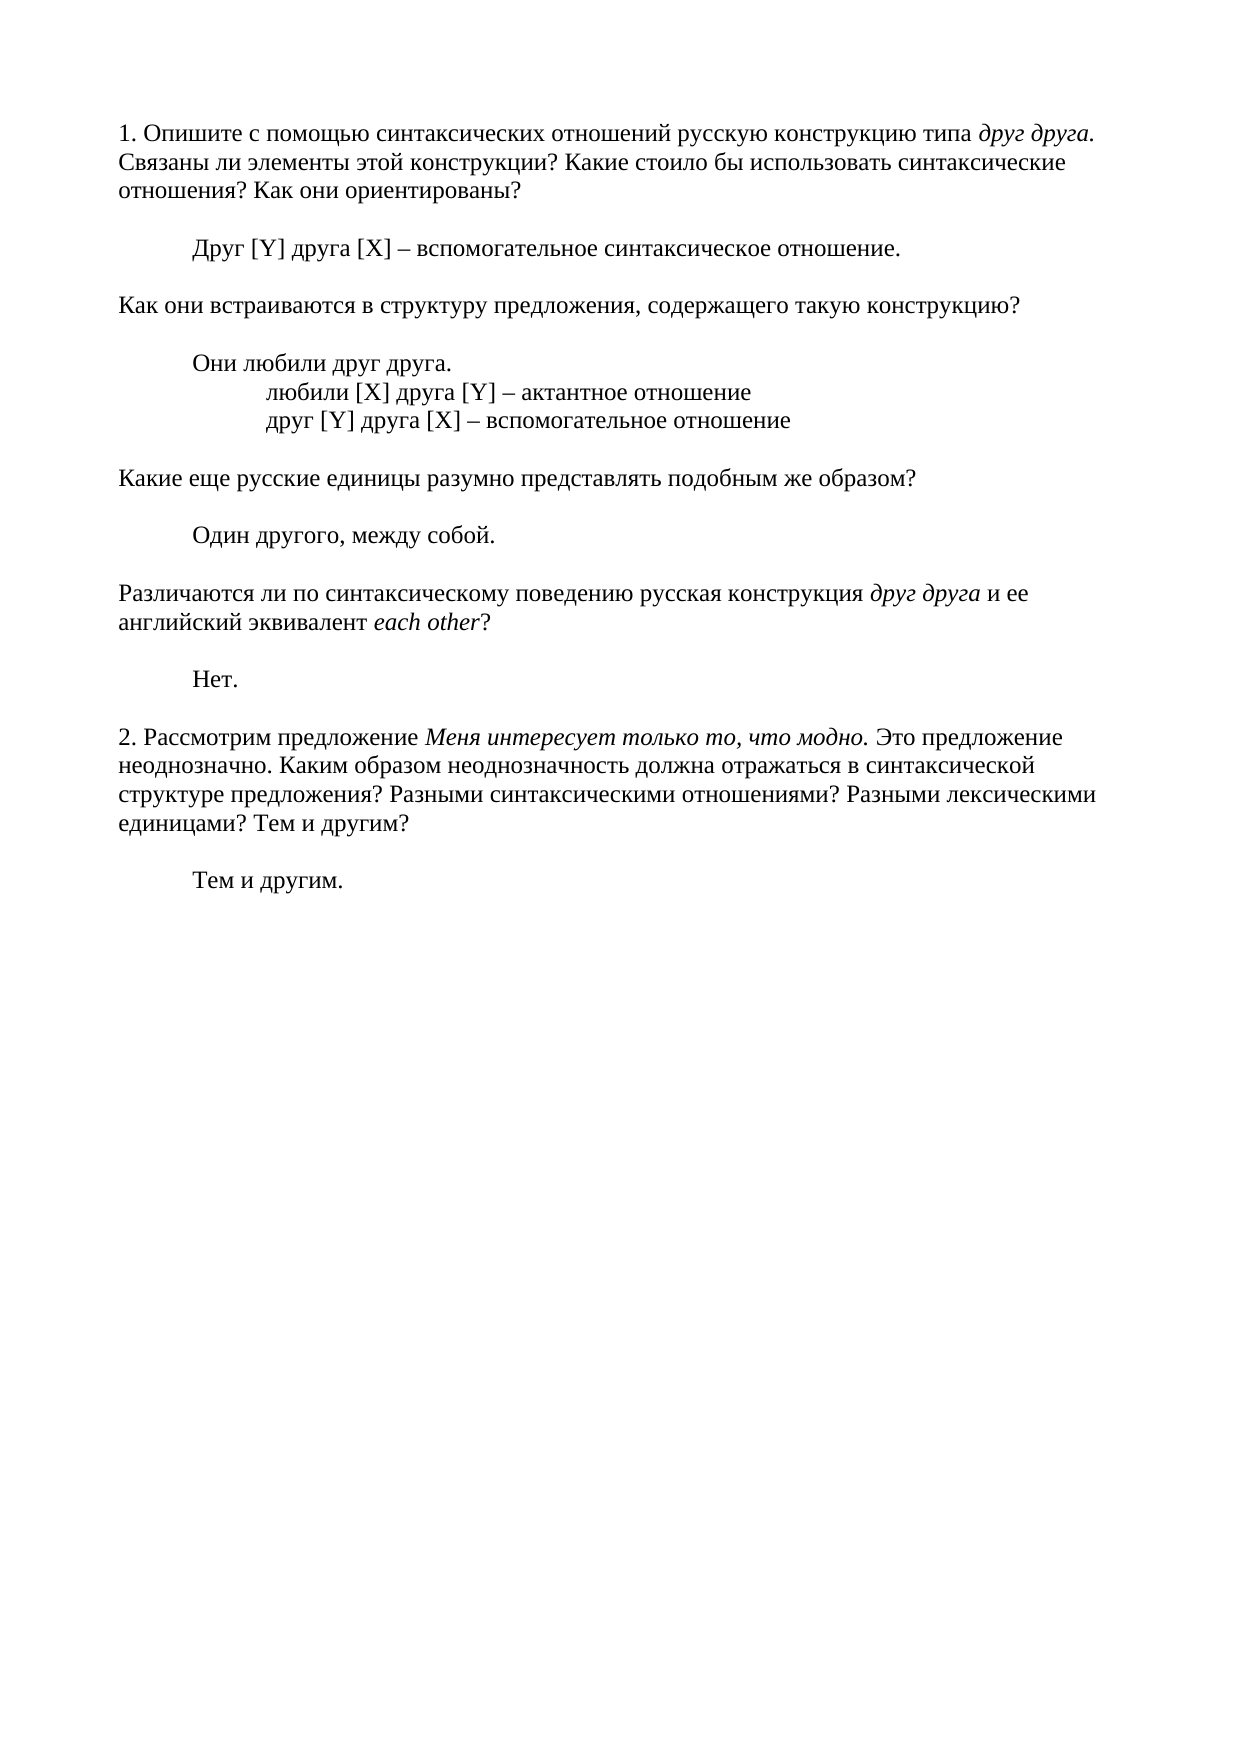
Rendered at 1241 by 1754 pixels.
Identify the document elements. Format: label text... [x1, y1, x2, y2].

text Как они встраиваются в структуру предложения, содержащего такую конструкцию? [118, 291, 1122, 319]
text 1. Опишите с помощью синтаксических отношений русскую конструкцию типа друг друга. Связаны ли элементы этой конструкции? Какие стоило бы использовать синтаксические отношения? Как они ориентированы? [118, 118, 1122, 204]
text друг [Y] друга [X] – вспомогательное отношение [118, 406, 1122, 434]
text любили [X] друга [Y] – актантное отношение [118, 377, 1122, 406]
text Один другого, между собой. [118, 521, 1122, 549]
text Друг [Y] друга [X] – вспомогательное синтаксическое отношение. [118, 233, 1122, 262]
text Различаются ли по синтаксическому поведению русская конструкция друг друга и ее английский эквивалент each other? [118, 578, 1122, 636]
text Какие еще русские единицы разумно представлять подобным же образом? [118, 463, 1122, 492]
text Нет. [118, 664, 1122, 693]
text Тем и другим. [118, 866, 1122, 894]
text Они любили друг друга. [118, 348, 1122, 377]
text 2. Рассмотрим предложение Меня интересует только то, что модно. Это предложение неоднозначно. Каким образом неоднозначность должна отражаться в синтаксической структуре предложения? Разными синтаксическими отношениями? Разными лексическими единицами? Тем и другим? [118, 722, 1122, 837]
